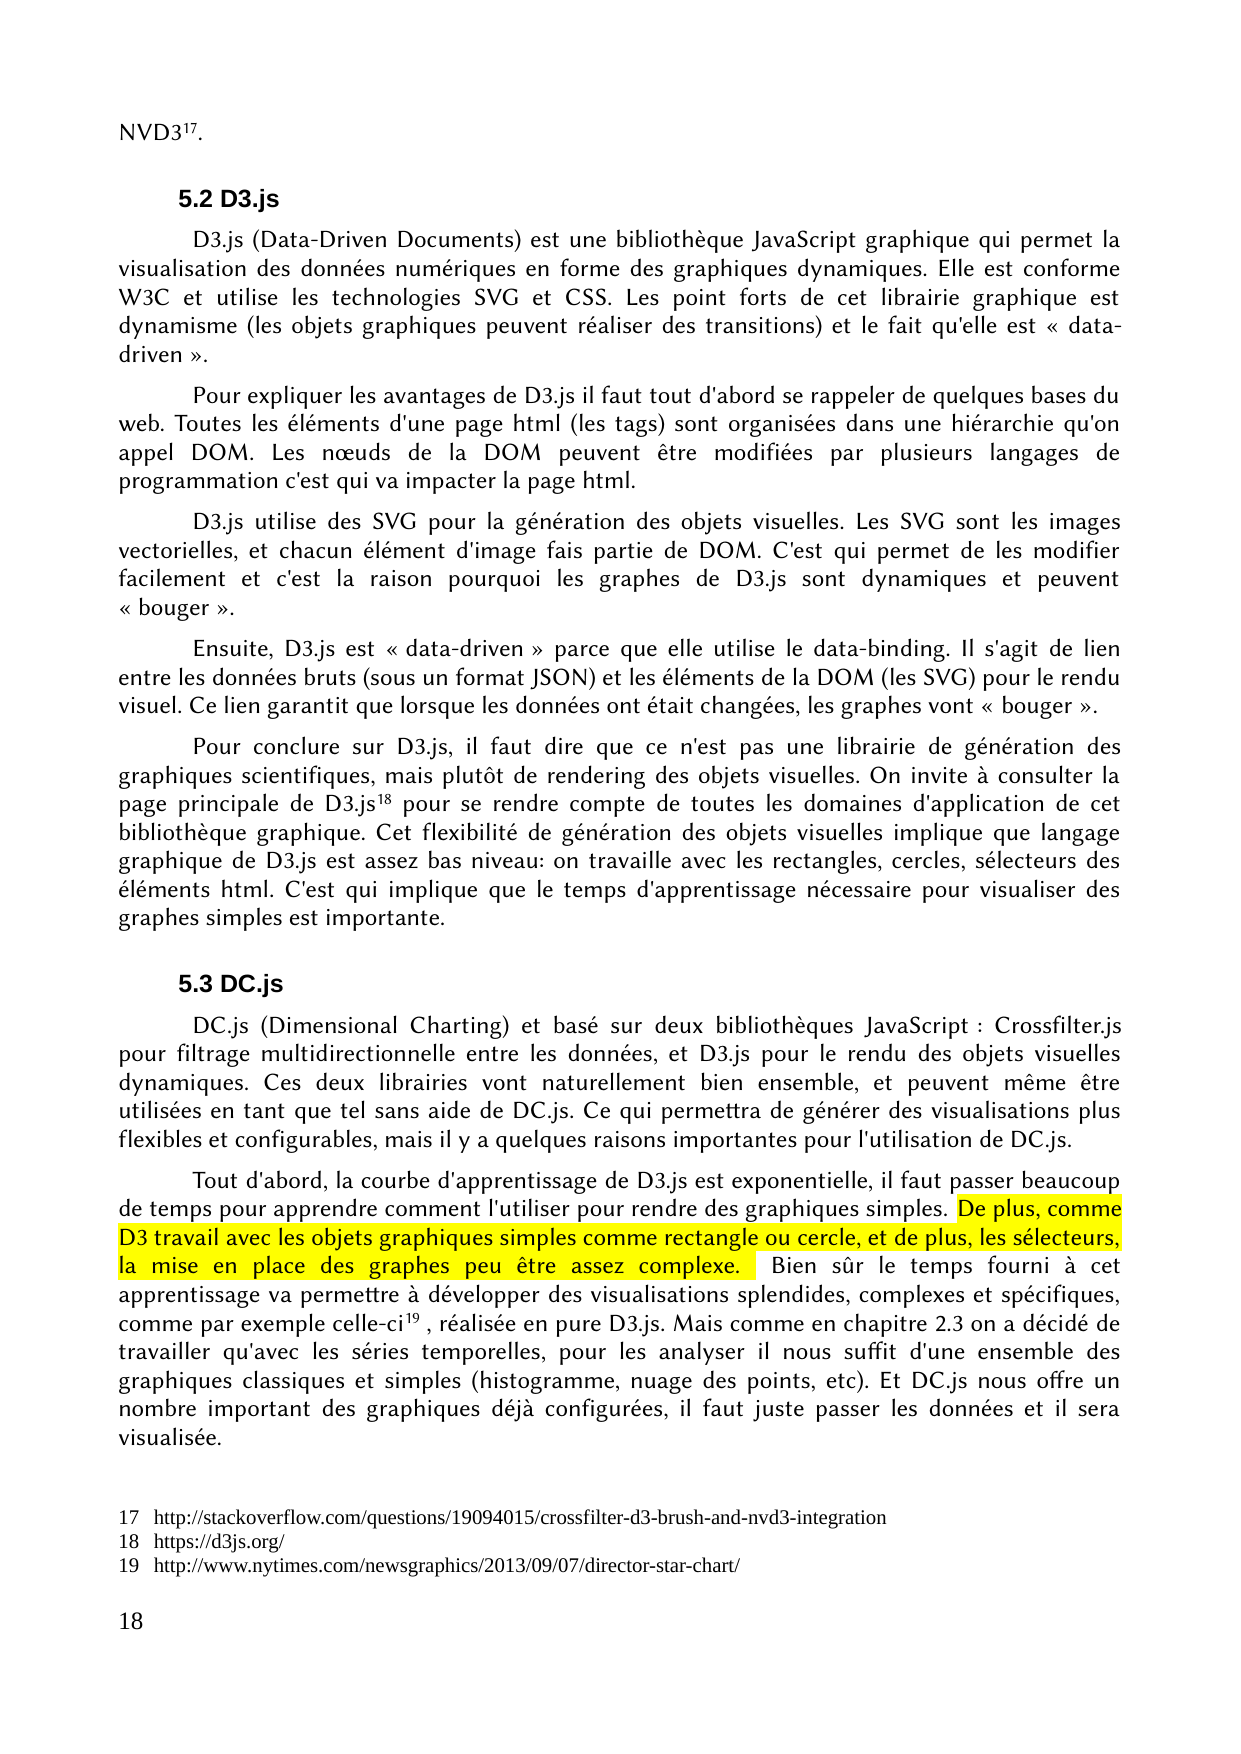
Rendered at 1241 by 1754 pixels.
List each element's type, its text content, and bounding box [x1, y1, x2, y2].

text Pour conclure sur D3.js, il faut dire que ce n'est pas une librairie de génération des graphiques scientifiques, mais plutôt de rendering des objets visuelles. On invite à consulter la page principale de D3.js pour se rendre compte de toutes les domaines d'application de cet bibliothèque graphique. Cet flexibilité de génération des objets visuelles implique que langage graphique de D3.js est assez bas niveau: on travaille avec les rectangles, cercles, sélecteurs des éléments html. C'est qui implique que le temps d'apprentissage nécessaire pour visualiser des graphes simples est importante. [118, 732, 1122, 932]
text D3.js utilise des SVG pour la génération des objets visuelles. Les SVG sont les images vectorielles, et chacun élément d'image fais partie de DOM. C'est qui permet de les modifier facilement et c'est la raison pourquoi les graphes de D3.js sont dynamiques et peuvent « bouger ». [118, 507, 1122, 621]
text Pour expliquer les avantages de D3.js il faut tout d'abord se rappeler de quelques bases du web. Toutes les éléments d'une page html (les tags) sont organisées dans une hiérarchie qu'on appel DOM. Les nœuds de la DOM peuvent être modifiées par plusieurs langages de programmation c'est qui va impacter la page html. [118, 381, 1122, 495]
text http://www.nytimes.com/newsgraphics/2013/09/07/director-star-chart/ [118, 1553, 1122, 1577]
subtitle DC.js [118, 969, 1122, 998]
subtitle D3.js [118, 184, 1122, 213]
text DC.js (Dimensional Charting) et basé sur deux bibliothèques JavaScript : Crossfilter.js pour filtrage multidirectionnelle entre les données, et D3.js pour le rendu des objets visuelles dynamiques. Ces deux librairies vont naturellement bien ensemble, et peuvent même être utilisées en tant que tel sans aide de DC.js. Ce qui permettra de générer des visualisations plus flexibles et configurables, mais il y a quelques raisons importantes pour l'utilisation de DC.js. [118, 1011, 1122, 1153]
text Un bon candidat ayant une bonne compatibilité avec Crossfilter.js est D3.js. Ces deux bibliothèques JavaScript sont souvent utilisées ensemble (comme dans un première exemple de ce chapitre), mais il peut être utilisée avec d'autres librairies graphiques comme Chart.js ou NVD3. [118, 118, 1122, 147]
text D3.js (Data-Driven Documents) est une bibliothèque JavaScript graphique qui permet la visualisation des données numériques en forme des graphiques dynamiques. Elle est conforme W3C et utilise les technologies SVG et CSS. Les point forts de cet librairie graphique est dynamisme (les objets graphiques peuvent réaliser des transitions) et le fait qu'elle est « data-driven ». [118, 225, 1122, 368]
text Tout d'abord, la courbe d'apprentissage de D3.js est exponentielle, il faut passer beaucoup de temps pour apprendre comment l'utiliser pour rendre des graphiques simples. De plus, comme D3 travail avec les objets graphiques simples comme rectangle ou cercle, et de plus, les sélecteurs, la mise en place des graphes peu être assez complexe. Bien sûr le temps fourni à cet apprentissage va permettre à développer des visualisations splendides, complexes et spécifiques, comme par exemple celle-ci , réalisée en pure D3.js. Mais comme en chapitre 2.3 on a décidé de travailler qu'avec les séries temporelles, pour les analyser il nous suffit d'une ensemble des graphiques classiques et simples (histogramme, nuage des points, etc). Et DC.js nous offre un nombre important des graphiques déjà configurées, il faut juste passer les données et il sera visualisée. [118, 1166, 1122, 1451]
text Ensuite, D3.js est « data-driven » parce que elle utilise le data-binding. Il s'agit de lien entre les données bruts (sous un format JSON) et les éléments de la DOM (les SVG) pour le rendu visuel. Ce lien garantit que lorsque les données ont était changées, les graphes vont « bouger ». [118, 634, 1122, 719]
text http://stackoverflow.com/questions/19094015/crossfilter-d3-brush-and-nvd3-integration [118, 1505, 1122, 1529]
text https://d3js.org/ [118, 1529, 1122, 1553]
